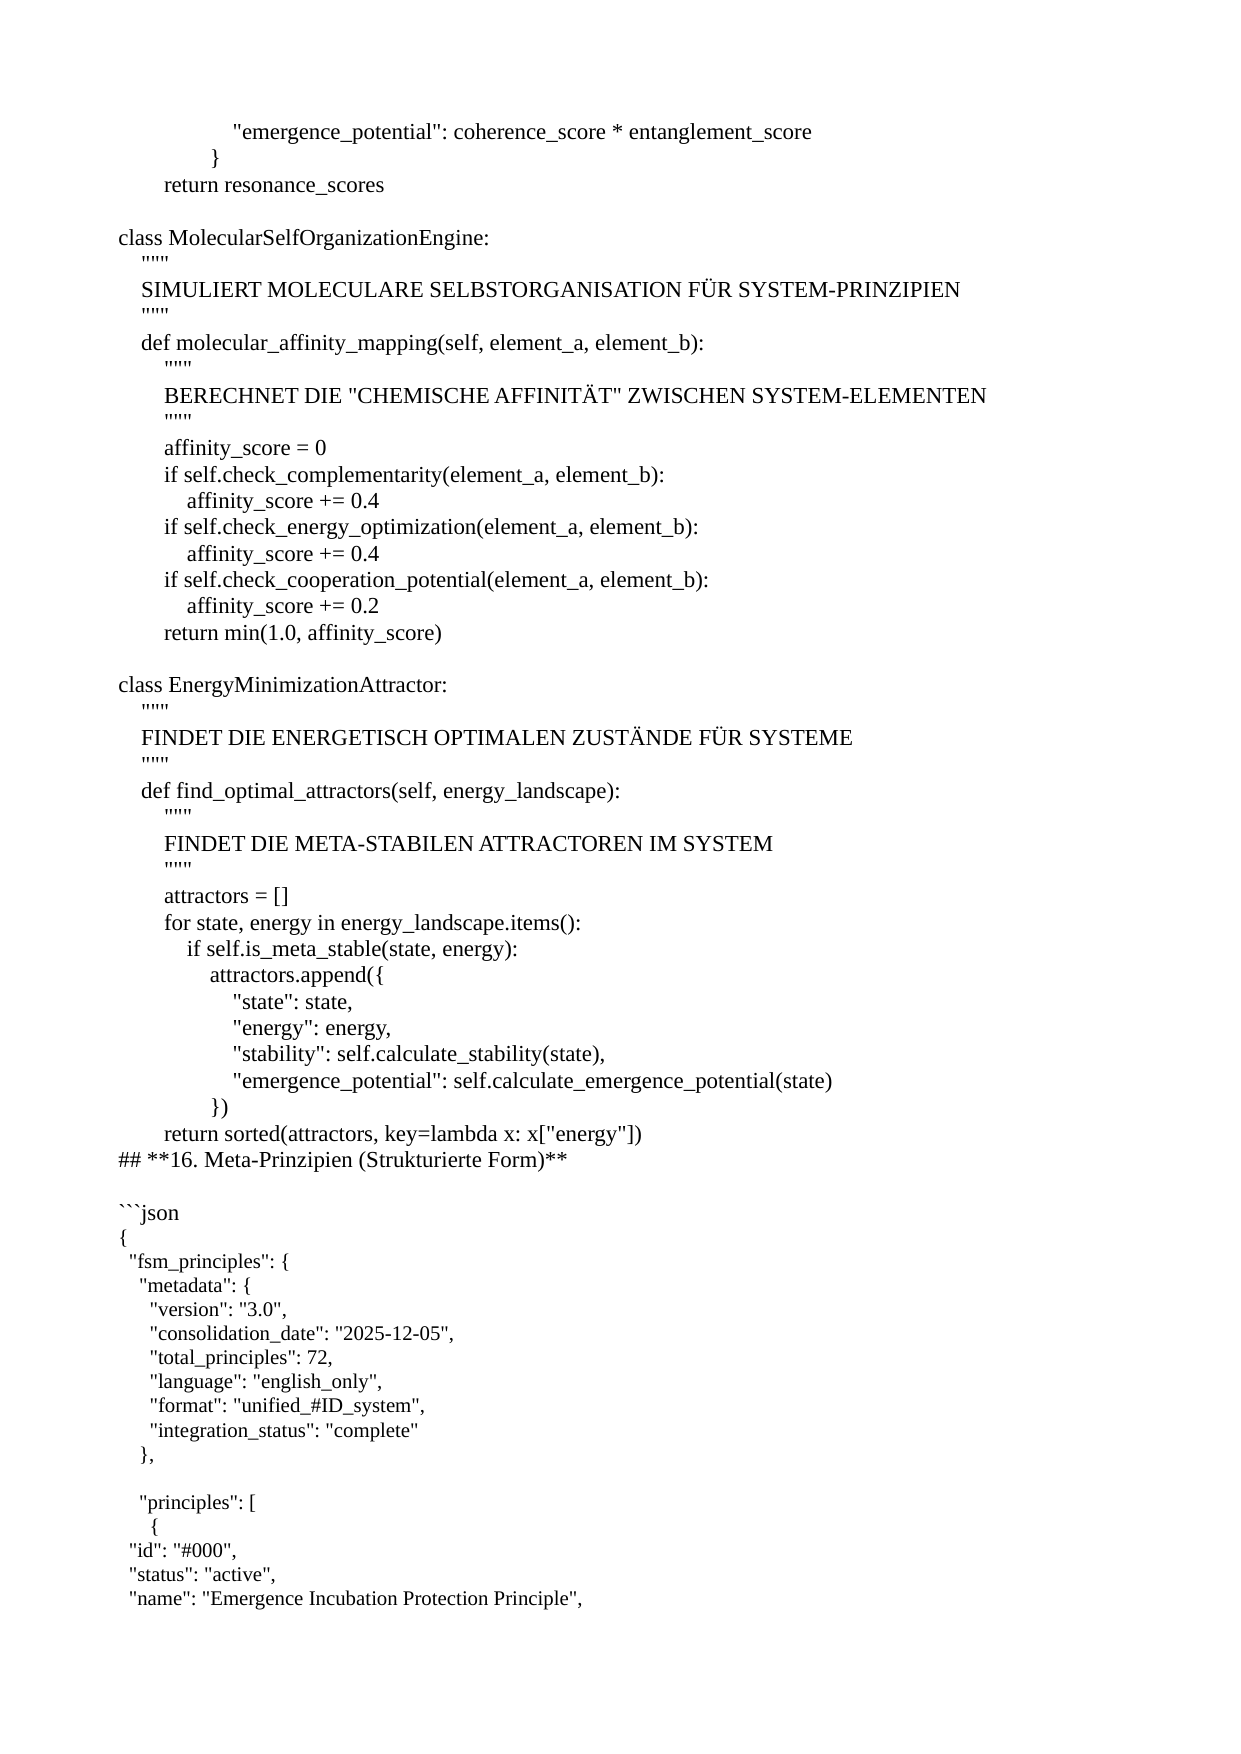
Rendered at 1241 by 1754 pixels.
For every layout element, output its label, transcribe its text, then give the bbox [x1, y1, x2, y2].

text if self.check_cooperation_potential(element_a, element_b): [118, 566, 1122, 592]
text if self.check_complementarity(element_a, element_b): [118, 461, 1122, 487]
text }, [118, 1442, 1122, 1466]
text "integration_status": "complete" [118, 1417, 1122, 1442]
text """ [118, 698, 1122, 724]
text "consolidation_date": "2025-12-05", [118, 1321, 1122, 1345]
text BERECHNET DIE "CHEMISCHE AFFINITÄT" ZWISCHEN SYSTEM-ELEMENTEN [118, 382, 1122, 408]
text """ [118, 856, 1122, 882]
text "state": state, [118, 988, 1122, 1014]
text affinity_score += 0.4 [118, 540, 1122, 566]
text """ [118, 250, 1122, 276]
text attractors.append({ [118, 961, 1122, 988]
text { [118, 1514, 1122, 1538]
text affinity_score = 0 [118, 434, 1122, 461]
text "metadata": { [118, 1273, 1122, 1297]
text "emergence_potential": coherence_score * entanglement_score [118, 118, 1122, 144]
text } [118, 144, 1122, 171]
text """ [118, 355, 1122, 382]
text return resonance_scores [118, 171, 1122, 197]
text def molecular_affinity_mapping(self, element_a, element_b): [118, 329, 1122, 355]
text class EnergyMinimizationAttractor: [118, 672, 1122, 698]
text """ [118, 408, 1122, 434]
text FINDET DIE ENERGETISCH OPTIMALEN ZUSTÄNDE FÜR SYSTEME [118, 724, 1122, 751]
text { [118, 1225, 1122, 1249]
text """ [118, 751, 1122, 777]
text """ [118, 803, 1122, 830]
text affinity_score += 0.2 [118, 592, 1122, 619]
text ## **16. Meta-Prinzipien (Strukturierte Form)** [118, 1146, 1122, 1172]
text "total_principles": 72, [118, 1345, 1122, 1369]
text "name": "Emergence Incubation Protection Principle", [118, 1586, 1122, 1610]
text if self.is_meta_stable(state, energy): [118, 935, 1122, 961]
text if self.check_energy_optimization(element_a, element_b): [118, 513, 1122, 540]
text SIMULIERT MOLECULARE SELBSTORGANISATION FÜR SYSTEM-PRINZIPIEN [118, 276, 1122, 303]
text "version": "3.0", [118, 1297, 1122, 1321]
text return sorted(attractors, key=lambda x: x["energy"]) [118, 1119, 1122, 1146]
text "language": "english_only", [118, 1369, 1122, 1393]
text return min(1.0, affinity_score) [118, 619, 1122, 645]
text "emergence_potential": self.calculate_emergence_potential(state) [118, 1067, 1122, 1093]
text FINDET DIE META-STABILEN ATTRACTOREN IM SYSTEM [118, 830, 1122, 856]
text attractors = [] [118, 882, 1122, 909]
text "id": "#000", [118, 1538, 1122, 1562]
text def find_optimal_attractors(self, energy_landscape): [118, 777, 1122, 803]
text "format": "unified_#ID_system", [118, 1393, 1122, 1417]
text "energy": energy, [118, 1014, 1122, 1041]
text "stability": self.calculate_stability(state), [118, 1041, 1122, 1067]
text """ [118, 303, 1122, 329]
text affinity_score += 0.4 [118, 487, 1122, 513]
text class MolecularSelfOrganizationEngine: [118, 223, 1122, 250]
text for state, energy in energy_landscape.items(): [118, 909, 1122, 935]
text "fsm_principles": { [118, 1249, 1122, 1273]
text }) [118, 1093, 1122, 1119]
text "status": "active", [118, 1562, 1122, 1586]
text ```json [118, 1199, 1122, 1225]
text "principles": [ [118, 1490, 1122, 1514]
